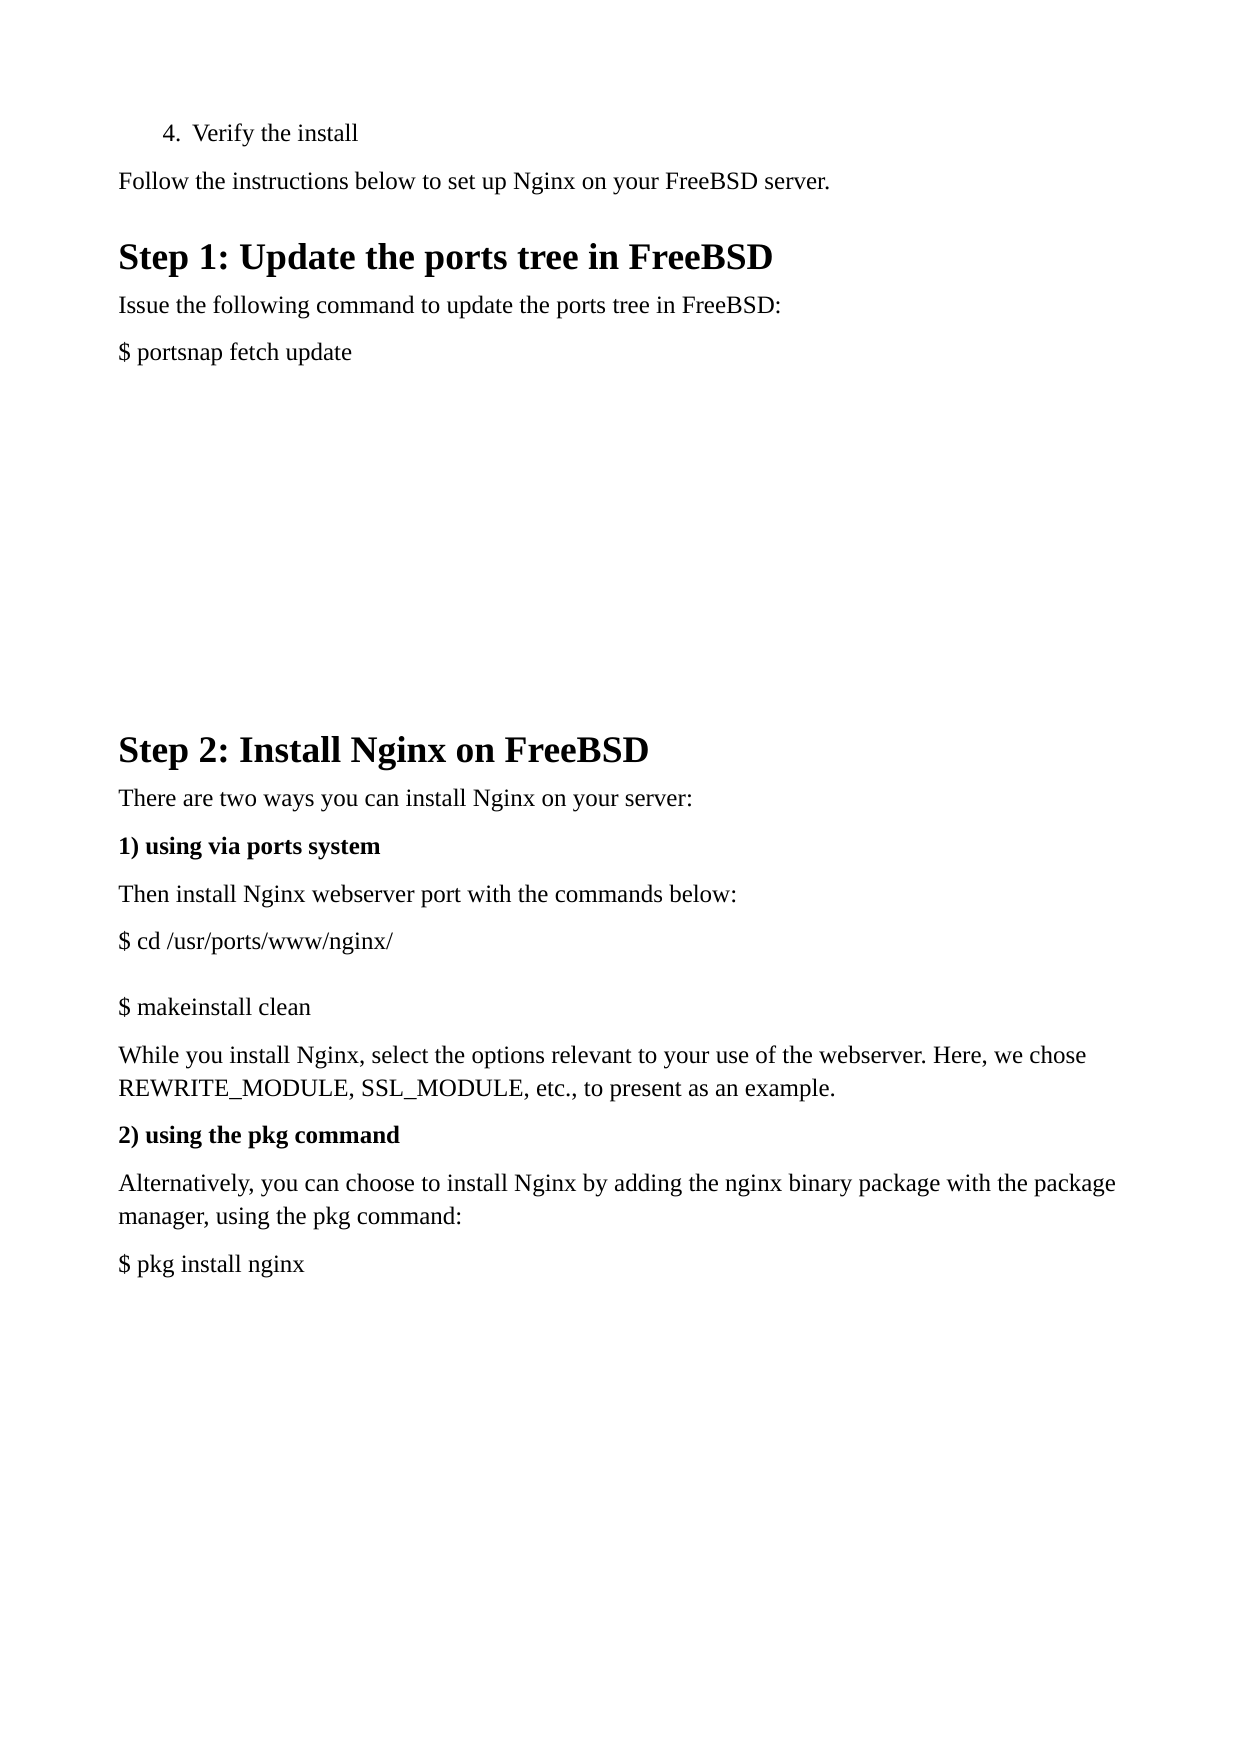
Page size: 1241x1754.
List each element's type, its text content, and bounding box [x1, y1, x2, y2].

text Follow the instructions below to set up Nginx on your FreeBSD server. [118, 166, 1122, 194]
text While you install Nginx, select the options relevant to your use of the webserver. Here, we chose REWRITE_MODULE, SSL_MODULE, etc., to present as an example. [118, 1040, 1122, 1102]
text $ portsnap fetch update [118, 337, 1122, 366]
list Verify the install [162, 118, 1122, 147]
text Issue the following command to update the ports tree in FreeBSD: [118, 290, 1122, 318]
text There are two ways you can install Nginx on your server: [118, 783, 1122, 812]
text 2) using the pkg command [118, 1121, 1122, 1149]
subtitle Step 1: Update the ports tree in FreeBSD [118, 234, 1122, 277]
subtitle Step 2: Install Nginx on FreeBSD [118, 728, 1122, 771]
text Then install Nginx webserver port with the commands below: [118, 879, 1122, 907]
text 1) using via ports system [118, 831, 1122, 860]
text $ cd /usr/ports/www/nginx/ $ makeinstall clean [118, 926, 1122, 1021]
text Alternatively, you can choose to install Nginx by adding the nginx binary package with the package manager, using the pkg command: [118, 1168, 1122, 1230]
text $ pkg install nginx [118, 1249, 1122, 1277]
